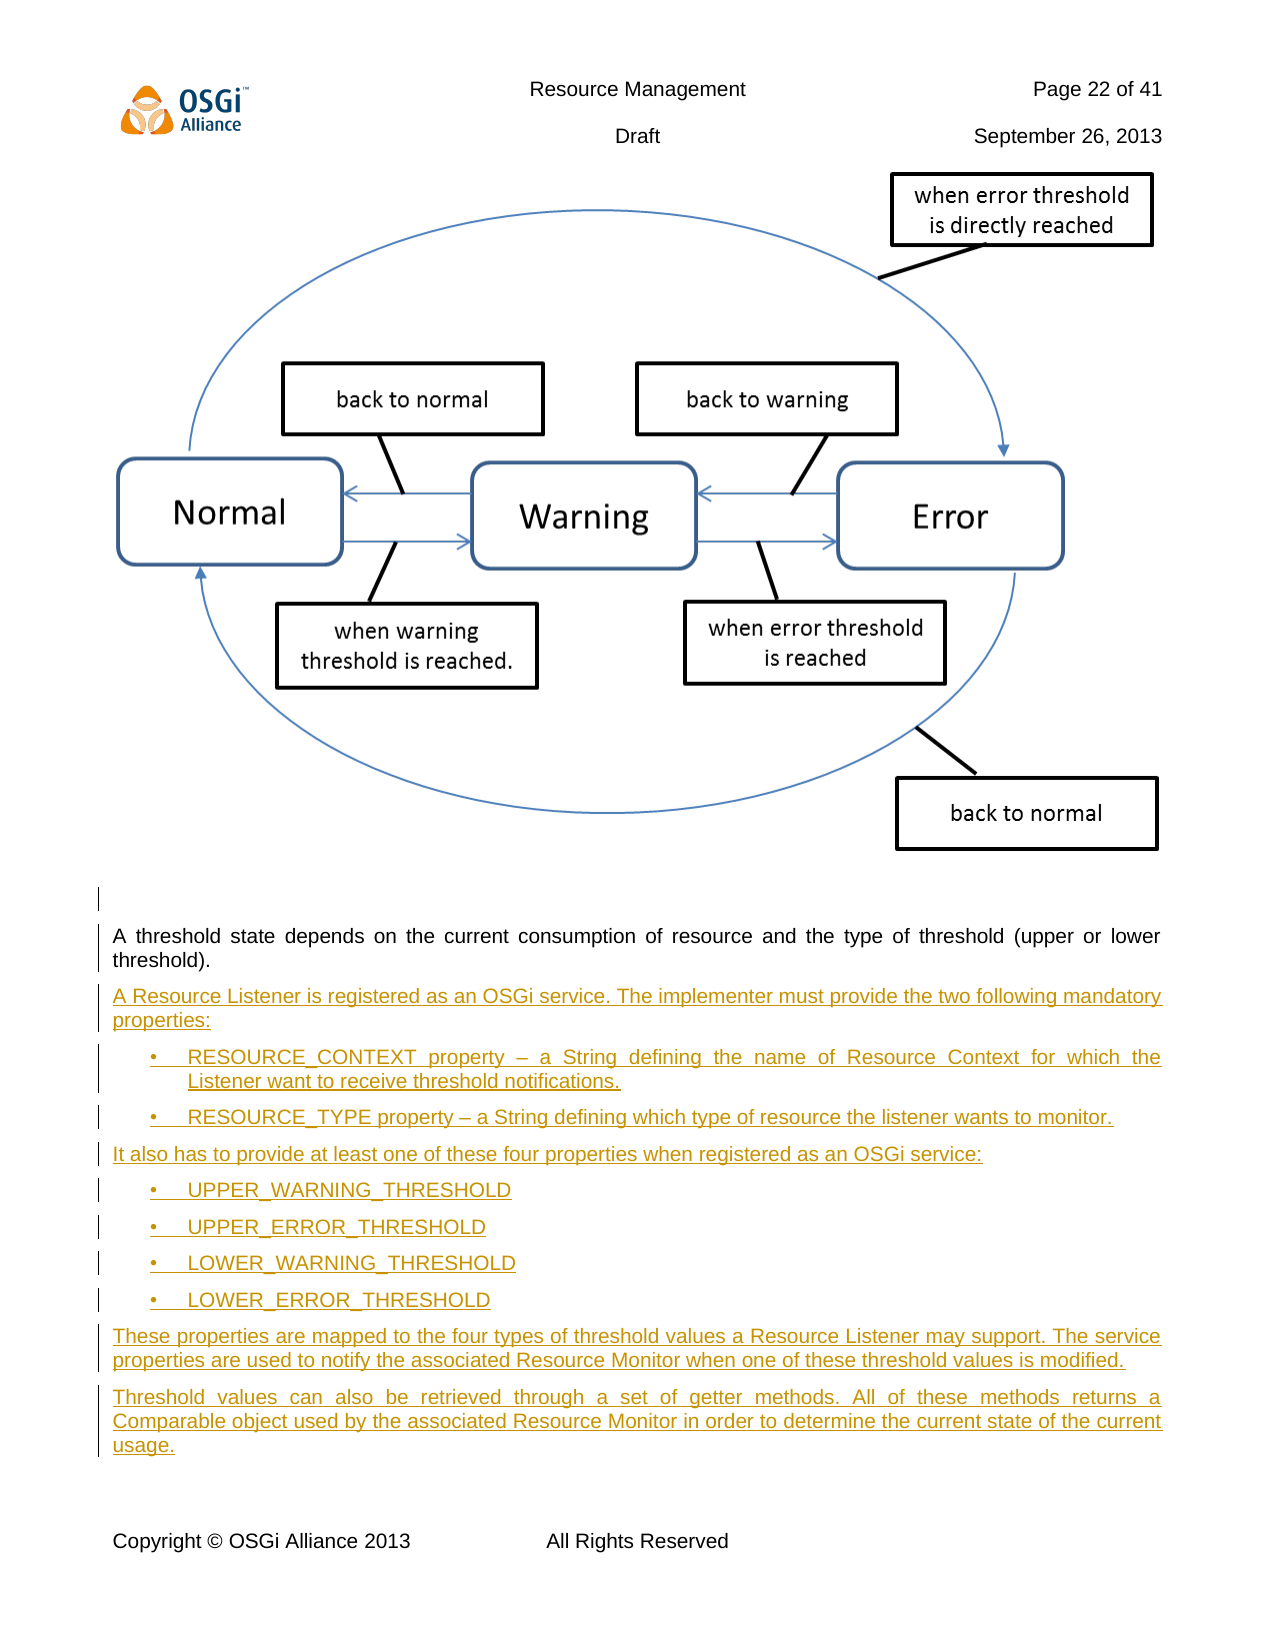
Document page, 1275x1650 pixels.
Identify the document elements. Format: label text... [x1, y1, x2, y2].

list UPPER_ERROR_THRESHOLD [150, 1214, 1162, 1239]
text A Resource Listener is registered as an OSGi service. The implementer must provide the two following mandatory [112, 984, 1162, 1005]
list LOWER_WARNING_THRESHOLD [150, 1251, 1162, 1275]
list RESOURCE_TYPE property – a String defining which type of resource the listener wants to monitor. [150, 1105, 1162, 1129]
list UPPER_WARNING_THRESHOLD [150, 1178, 1162, 1202]
text properties are used to notify the associated Resource Monitor when one of these threshold values is modified. [112, 1346, 1162, 1372]
list RESOURCE_CONTEXT property – a String defining the name of Resource Context for which the [150, 1044, 1162, 1066]
text Threshold values can also be retrieved through a set of getter methods. All of these methods returns a [112, 1385, 1162, 1406]
picture [116, 172, 1159, 851]
text Comparable object used by the associated Resource Monitor in order to determine the current state of the current [112, 1407, 1162, 1430]
picture [113, 78, 257, 142]
text properties: [112, 1006, 1162, 1032]
text These properties are mapped to the four types of threshold values a Resource Listener may support. The service [112, 1324, 1162, 1345]
text A threshold state depends on the current consumption of resource and the type of threshold (upper or lower threshold). [112, 887, 1162, 911]
text It also has to provide at least one of these four properties when registered as an OSGi service: [112, 1142, 1162, 1166]
list LOWER_ERROR_THRESHOLD [150, 1288, 1162, 1312]
list Listener want to receive threshold notifications. [150, 1067, 1162, 1092]
text usage. [112, 1431, 1162, 1457]
